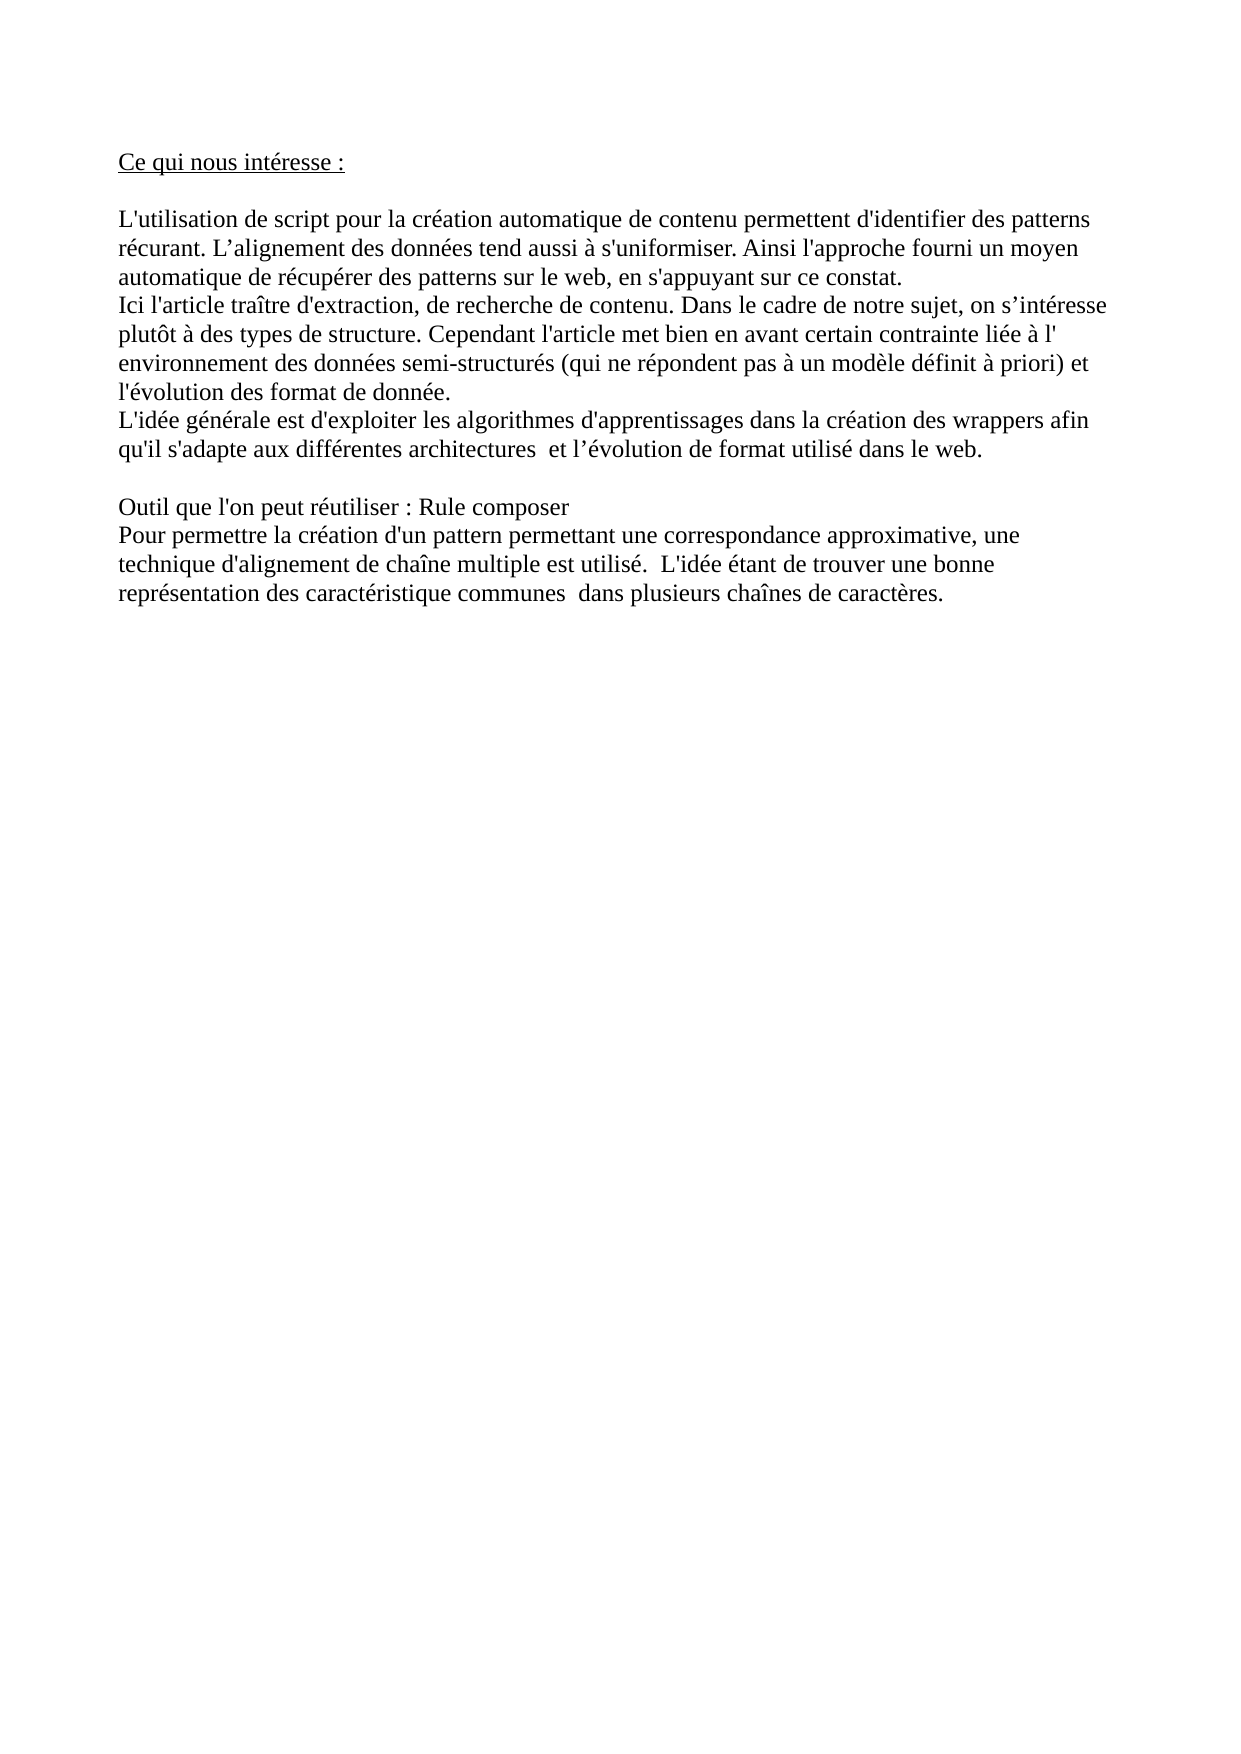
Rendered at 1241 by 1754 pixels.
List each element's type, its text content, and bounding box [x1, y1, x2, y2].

text Pour permettre la création d'un pattern permettant une correspondance approximative, une technique d'alignement de chaîne multiple est utilisé. L'idée étant de trouver une bonne représentation des caractéristique communes dans plusieurs chaînes de caractères. [118, 521, 1122, 607]
text L'idée générale est d'exploiter les algorithmes d'apprentissages dans la création des wrappers afin qu'il s'adapte aux différentes architectures et l’évolution de format utilisé dans le web. [118, 406, 1122, 463]
text Ici l'article traître d'extraction, de recherche de contenu. Dans le cadre de notre sujet, on s’intéresse plutôt à des types de structure. Cependant l'article met bien en avant certain contrainte liée à l' environnement des données semi-structurés (qui ne répondent pas à un modèle définit à priori) et l'évolution des format de donnée. [118, 291, 1122, 406]
text Ce qui nous intéresse : [118, 147, 1122, 176]
text Outil que l'on peut réutiliser : Rule composer [118, 492, 1122, 521]
text L'utilisation de script pour la création automatique de contenu permettent d'identifier des patterns récurant. L’alignement des données tend aussi à s'uniformiser. Ainsi l'approche fourni un moyen automatique de récupérer des patterns sur le web, en s'appuyant sur ce constat. [118, 204, 1122, 291]
